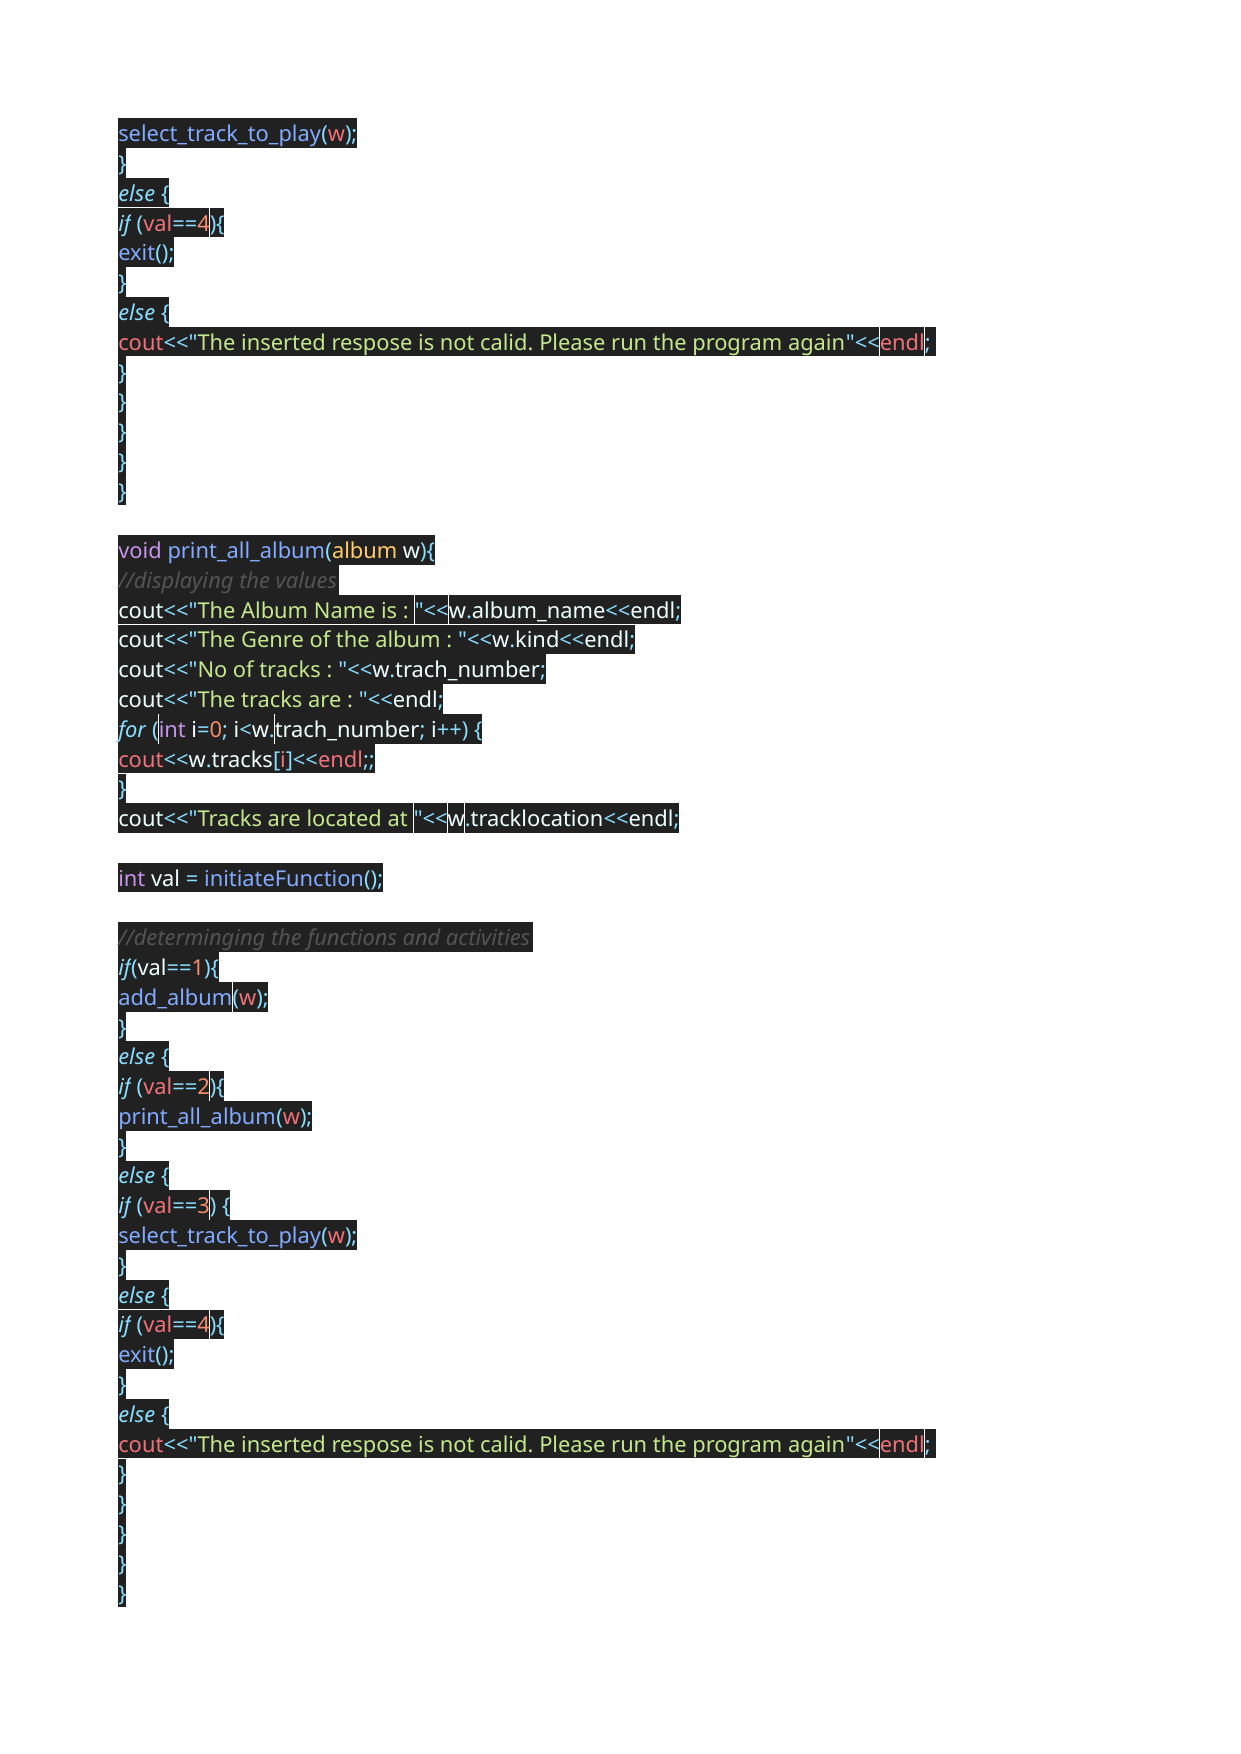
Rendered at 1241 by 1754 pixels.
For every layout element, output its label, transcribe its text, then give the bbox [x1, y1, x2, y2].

text } [118, 1250, 1122, 1280]
text else { [118, 1161, 1122, 1190]
text for (int i=0; i<w.trach_number; i++) { [118, 714, 1122, 744]
text } [118, 1012, 1122, 1041]
text } [118, 1518, 1122, 1548]
text exit(); [118, 1339, 1122, 1369]
text } [118, 386, 1122, 416]
text if (val==4){ [118, 1309, 1122, 1339]
text } [118, 1548, 1122, 1578]
text if (val==2){ [118, 1071, 1122, 1101]
text } [118, 1369, 1122, 1399]
text cout<<"The inserted respose is not calid. Please run the program again"<<endl; [118, 1429, 1122, 1458]
text else { [118, 1041, 1122, 1071]
text } [118, 356, 1122, 386]
text else { [118, 1280, 1122, 1309]
text } [118, 476, 1122, 505]
text else { [118, 1399, 1122, 1429]
text else { [118, 297, 1122, 327]
text } [118, 1578, 1122, 1607]
text } [118, 416, 1122, 446]
text if (val==4){ [118, 207, 1122, 237]
text } [118, 446, 1122, 476]
text cout<<"Tracks are located at "<<w.tracklocation<<endl; [118, 803, 1122, 833]
text if (val==3) { [118, 1190, 1122, 1220]
text else { [118, 178, 1122, 207]
text select_track_to_play(w); [118, 118, 1122, 148]
text } [118, 1131, 1122, 1161]
text } [118, 1458, 1122, 1488]
text cout<<"The Genre of the album : "<<w.kind<<endl; [118, 624, 1122, 654]
text void print_all_album(album w){ [118, 535, 1122, 565]
text exit(); [118, 237, 1122, 267]
text } [118, 267, 1122, 297]
text //determinging the functions and activities [118, 922, 1122, 952]
text cout<<"No of tracks : "<<w.trach_number; [118, 654, 1122, 684]
text add_album(w); [118, 982, 1122, 1012]
text if(val==1){ [118, 952, 1122, 982]
text } [118, 773, 1122, 803]
text cout<<w.tracks[i]<<endl;; [118, 744, 1122, 773]
text select_track_to_play(w); [118, 1220, 1122, 1250]
text } [118, 148, 1122, 178]
text //displaying the values [118, 565, 1122, 595]
text cout<<"The Album Name is : "<<w.album_name<<endl; [118, 595, 1122, 624]
text cout<<"The tracks are : "<<endl; [118, 684, 1122, 714]
text cout<<"The inserted respose is not calid. Please run the program again"<<endl; [118, 327, 1122, 356]
text print_all_album(w); [118, 1101, 1122, 1131]
text int val = initiateFunction(); [118, 863, 1122, 892]
text } [118, 1488, 1122, 1518]
